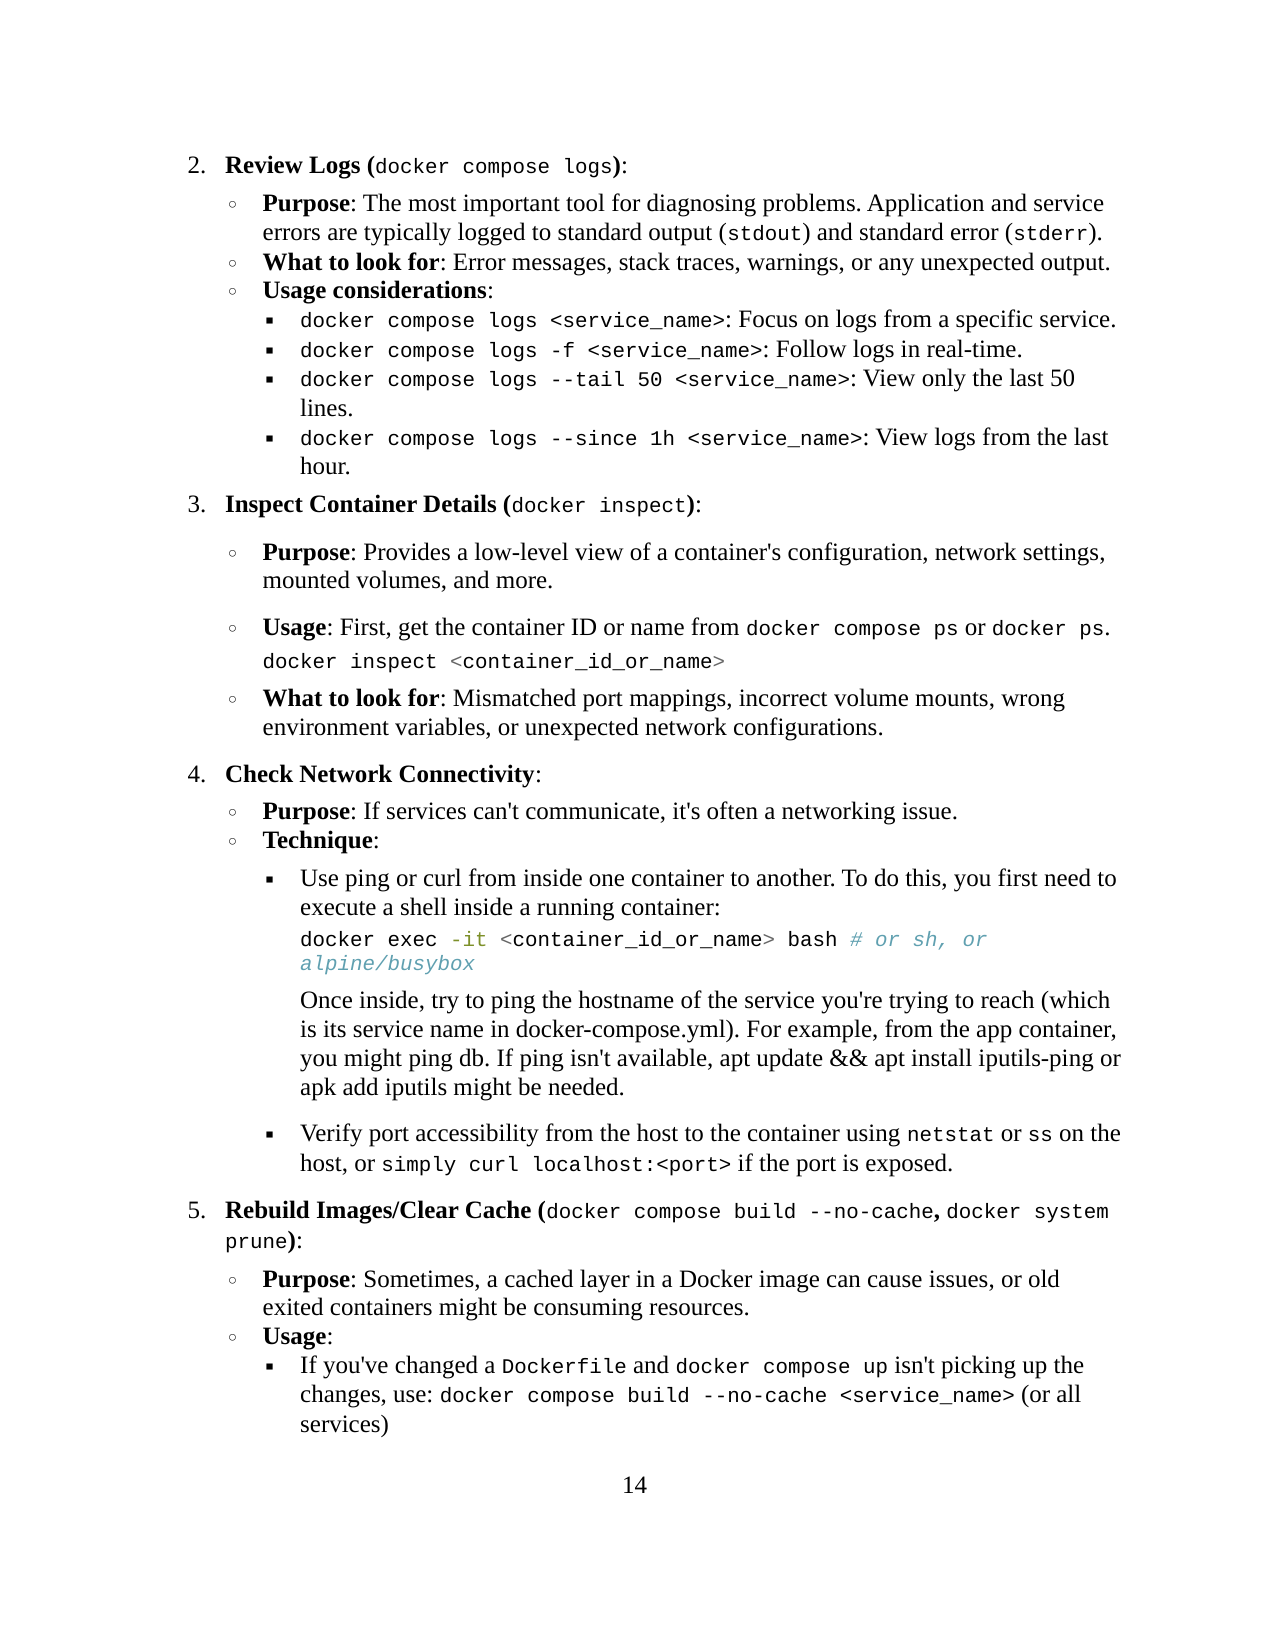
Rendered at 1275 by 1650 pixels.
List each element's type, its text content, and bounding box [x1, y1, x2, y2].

list What to look for: Mismatched port mappings, incorrect volume mounts, wrong environment variables, or unexpected network configurations. [225, 683, 1125, 741]
list Check Network Connectivity: [187, 759, 1125, 787]
list Usage considerations: [225, 276, 1125, 304]
list Purpose: The most important tool for diagnosing problems. Application and service errors are typically logged to standard output (stdout) and standard error (stderr). [225, 188, 1125, 247]
list Purpose: If services can't communicate, it's often a networking issue. [225, 796, 1125, 825]
list docker compose logs --tail 50 <service_name>: View only the last 50 lines. [262, 363, 1125, 422]
list Usage: [225, 1321, 1125, 1350]
list Verify port accessibility from the host to the container using netstat or ss on the host, or simply curl localhost:<port> if the port is exposed. [262, 1118, 1125, 1178]
list Usage: First, get the container ID or name from docker compose ps or docker ps. [225, 612, 1125, 642]
list Technique: [225, 825, 1125, 854]
list Once inside, try to ping the hostname of the service you're trying to reach (which is its service name in docker-compose.yml). For example, from the app container, you might ping db. If ping isn't available, apt update && apt install iputils-ping or apk add iputils might be needed. [262, 986, 1125, 1101]
list What to look for: Error messages, stack traces, warnings, or any unexpected output. [225, 247, 1125, 276]
list If you've changed a Dockerfile and docker compose up isn't picking up the changes, use: docker compose build --no-cache <service_name> (or all services) [262, 1350, 1125, 1438]
list docker compose logs --since 1h <service_name>: View logs from the last hour. [262, 422, 1125, 480]
list Use ping or curl from inside one container to another. To do this, you first need to execute a shell inside a running container: [262, 863, 1125, 920]
list Rebuild Images/Clear Cache (docker compose build --no-cache, docker system prune): [187, 1196, 1125, 1255]
list Review Logs (docker compose logs): [187, 150, 1125, 179]
list Inspect Container Details (docker inspect): [187, 489, 1125, 519]
list docker exec -it <container_id_or_name> bash # or sh, or alpine/busybox [262, 929, 1125, 977]
list docker inspect <container_id_or_name> [225, 651, 1125, 674]
list docker compose logs <service_name>: Focus on logs from a specific service. [262, 304, 1125, 334]
list docker compose logs -f <service_name>: Follow logs in real-time. [262, 334, 1125, 363]
list Purpose: Sometimes, a cached layer in a Docker image can cause issues, or old exited containers might be consuming resources. [225, 1264, 1125, 1321]
list Purpose: Provides a low-level view of a container's configuration, network settings, mounted volumes, and more. [225, 537, 1125, 594]
